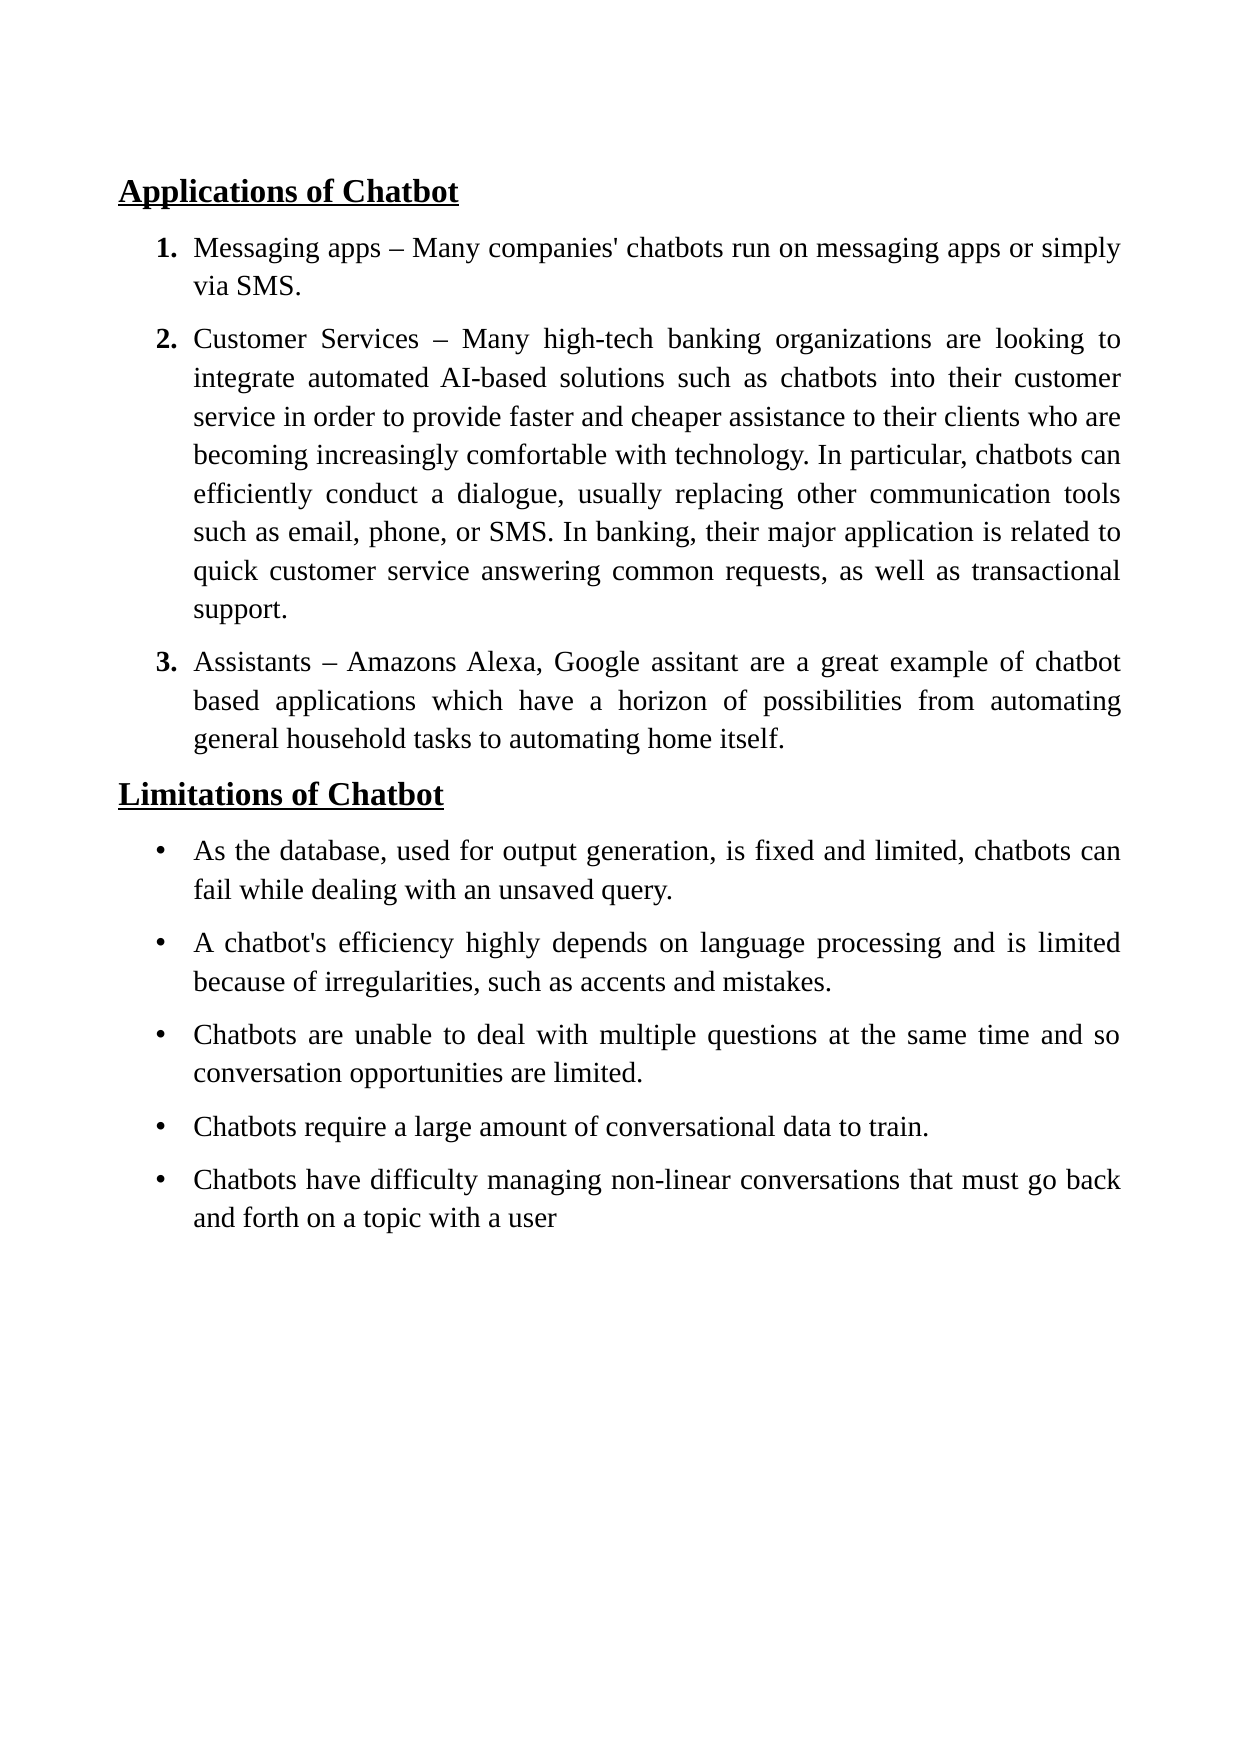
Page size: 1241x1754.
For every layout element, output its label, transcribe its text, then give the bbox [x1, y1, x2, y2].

text Applications of Chatbot [118, 171, 1122, 209]
list Chatbots are unable to deal with multiple questions at the same time and so conversation opportunities are limited. [156, 1017, 1122, 1089]
list As the database, used for output generation, is fixed and limited, chatbots can fail while dealing with an unsaved query. [156, 833, 1122, 906]
list Customer Services – Many high-tech banking organizations are looking to integrate automated AI-based solutions such as chatbots into their customer service in order to provide faster and cheaper assistance to their clients who are becoming increasingly comfortable with technology. In particular, chatbots can efficiently conduct a dialogue, usually replacing other communication tools such as email, phone, or SMS. In banking, their major application is related to quick customer service answering common requests, as well as transactional support. [156, 322, 1122, 625]
list A chatbot's efficiency highly depends on language processing and is limited because of irregularities, such as accents and mistakes. [156, 925, 1122, 997]
text Limitations of Chatbot [118, 775, 1122, 813]
list Chatbots require a large amount of conversational data to train. [156, 1109, 1122, 1142]
list Chatbots have difficulty managing non-linear conversations that must go back and forth on a topic with a user [156, 1162, 1122, 1234]
list Messaging apps – Many companies' chatbots run on messaging apps or simply via SMS. [156, 230, 1122, 302]
list Assistants – Amazons Alexa, Google assitant are a great example of chatbot based applications which have a horizon of possibilities from automating general household tasks to automating home itself. [156, 644, 1122, 755]
